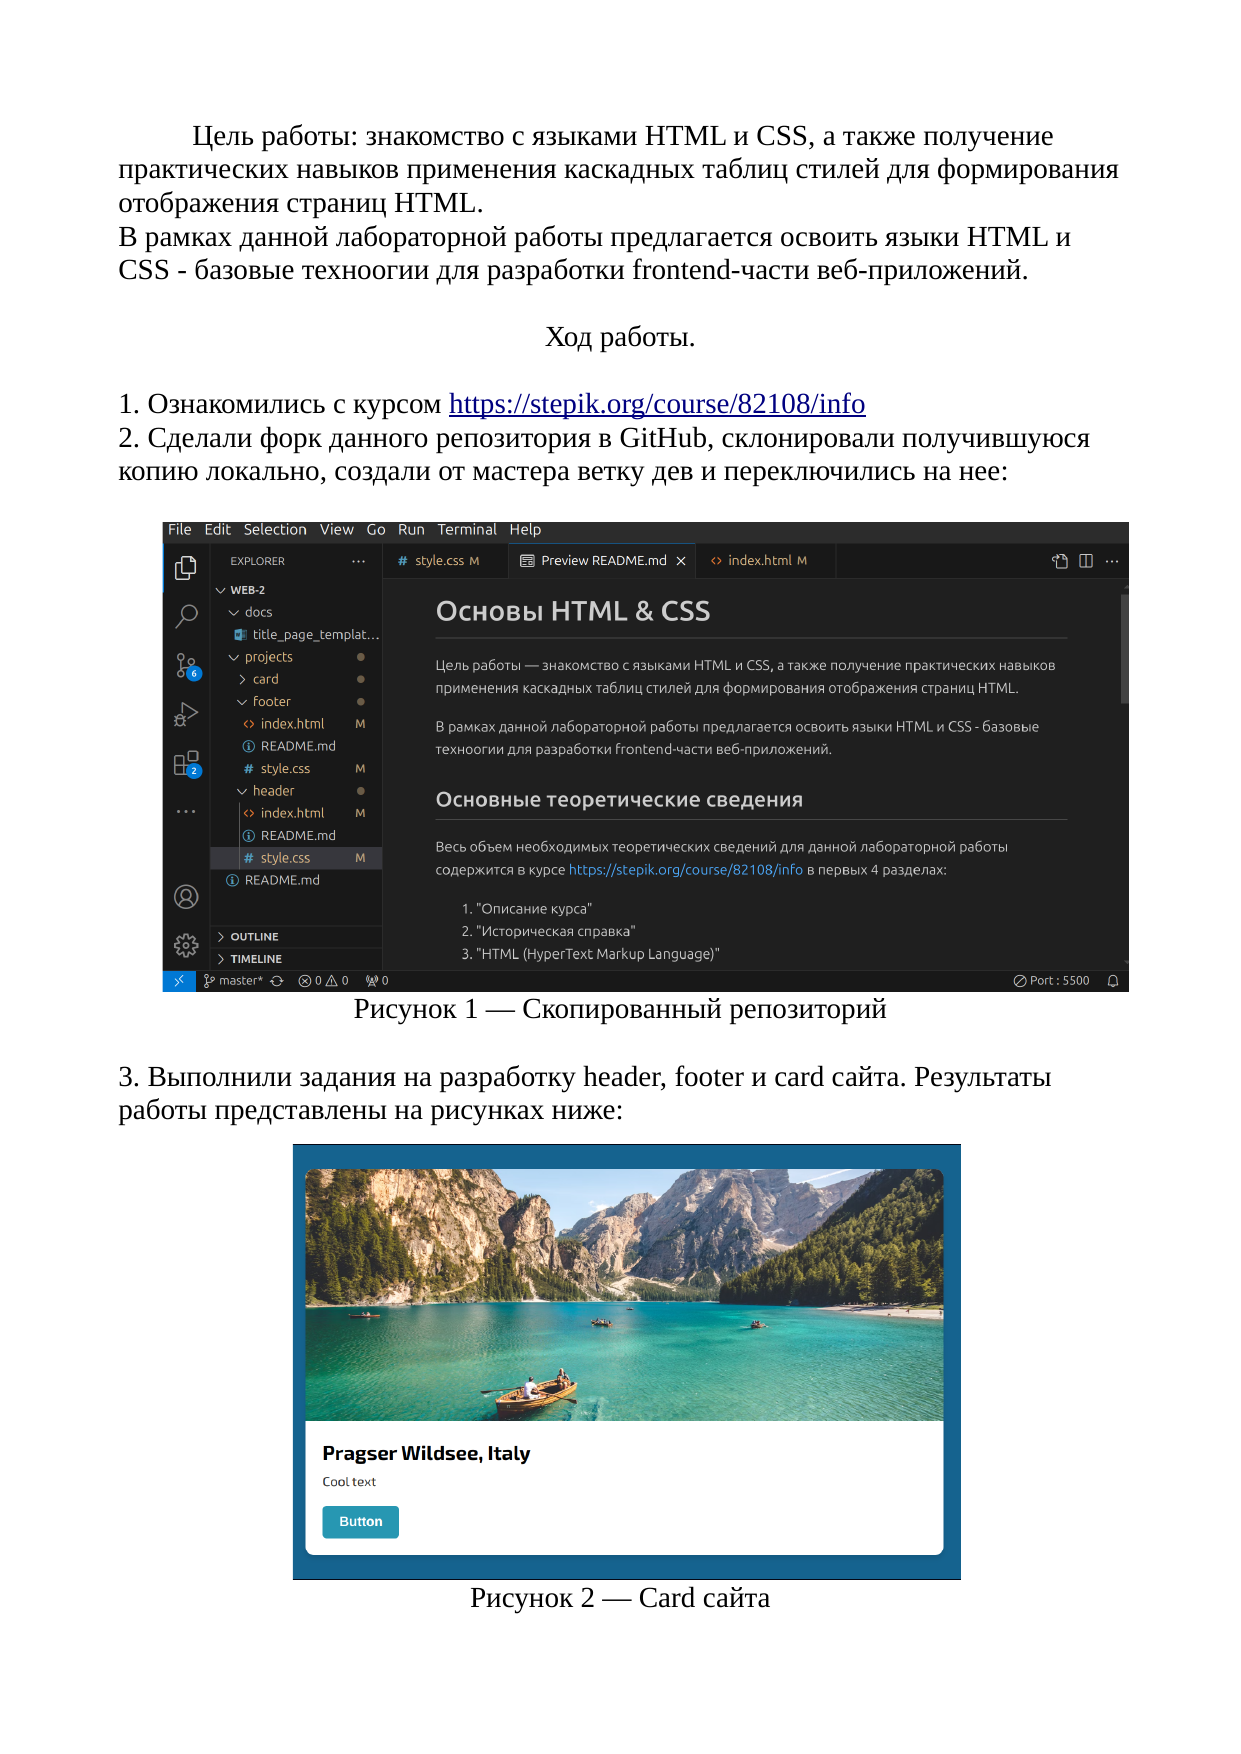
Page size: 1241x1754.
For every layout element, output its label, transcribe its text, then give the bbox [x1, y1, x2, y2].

text 1. Ознакомились с курсом https://stepik.org/course/82108/info [118, 386, 1122, 420]
text Рисунок 1 — Скопированный репозиторий [118, 521, 1122, 1025]
text Ход работы. [118, 319, 1122, 353]
text 3. Выполнили задания на разработку header, footer и card сайта. Результаты работы представлены на рисунках ниже: [118, 1059, 1122, 1126]
text Цель работы: знакомство с языками HTML и CSS, а также получение практических навыков применения каскадных таблиц стилей для формирования отображения страниц HTML. [118, 118, 1122, 219]
text Рисунок 2 — Card сайта [118, 1126, 1122, 1613]
picture [292, 1144, 961, 1580]
text В рамках данной лабораторной работы предлагается освоить языки HTML и CSS - базовые техноогии для разработки frontend-части веб-приложений. [118, 219, 1122, 286]
picture [162, 522, 1129, 992]
text 2. Сделали форк данного репозитория в GitHub, склонировали получившуюся копию локально, создали от мастера ветку дев и переключились на нее: [118, 420, 1122, 487]
